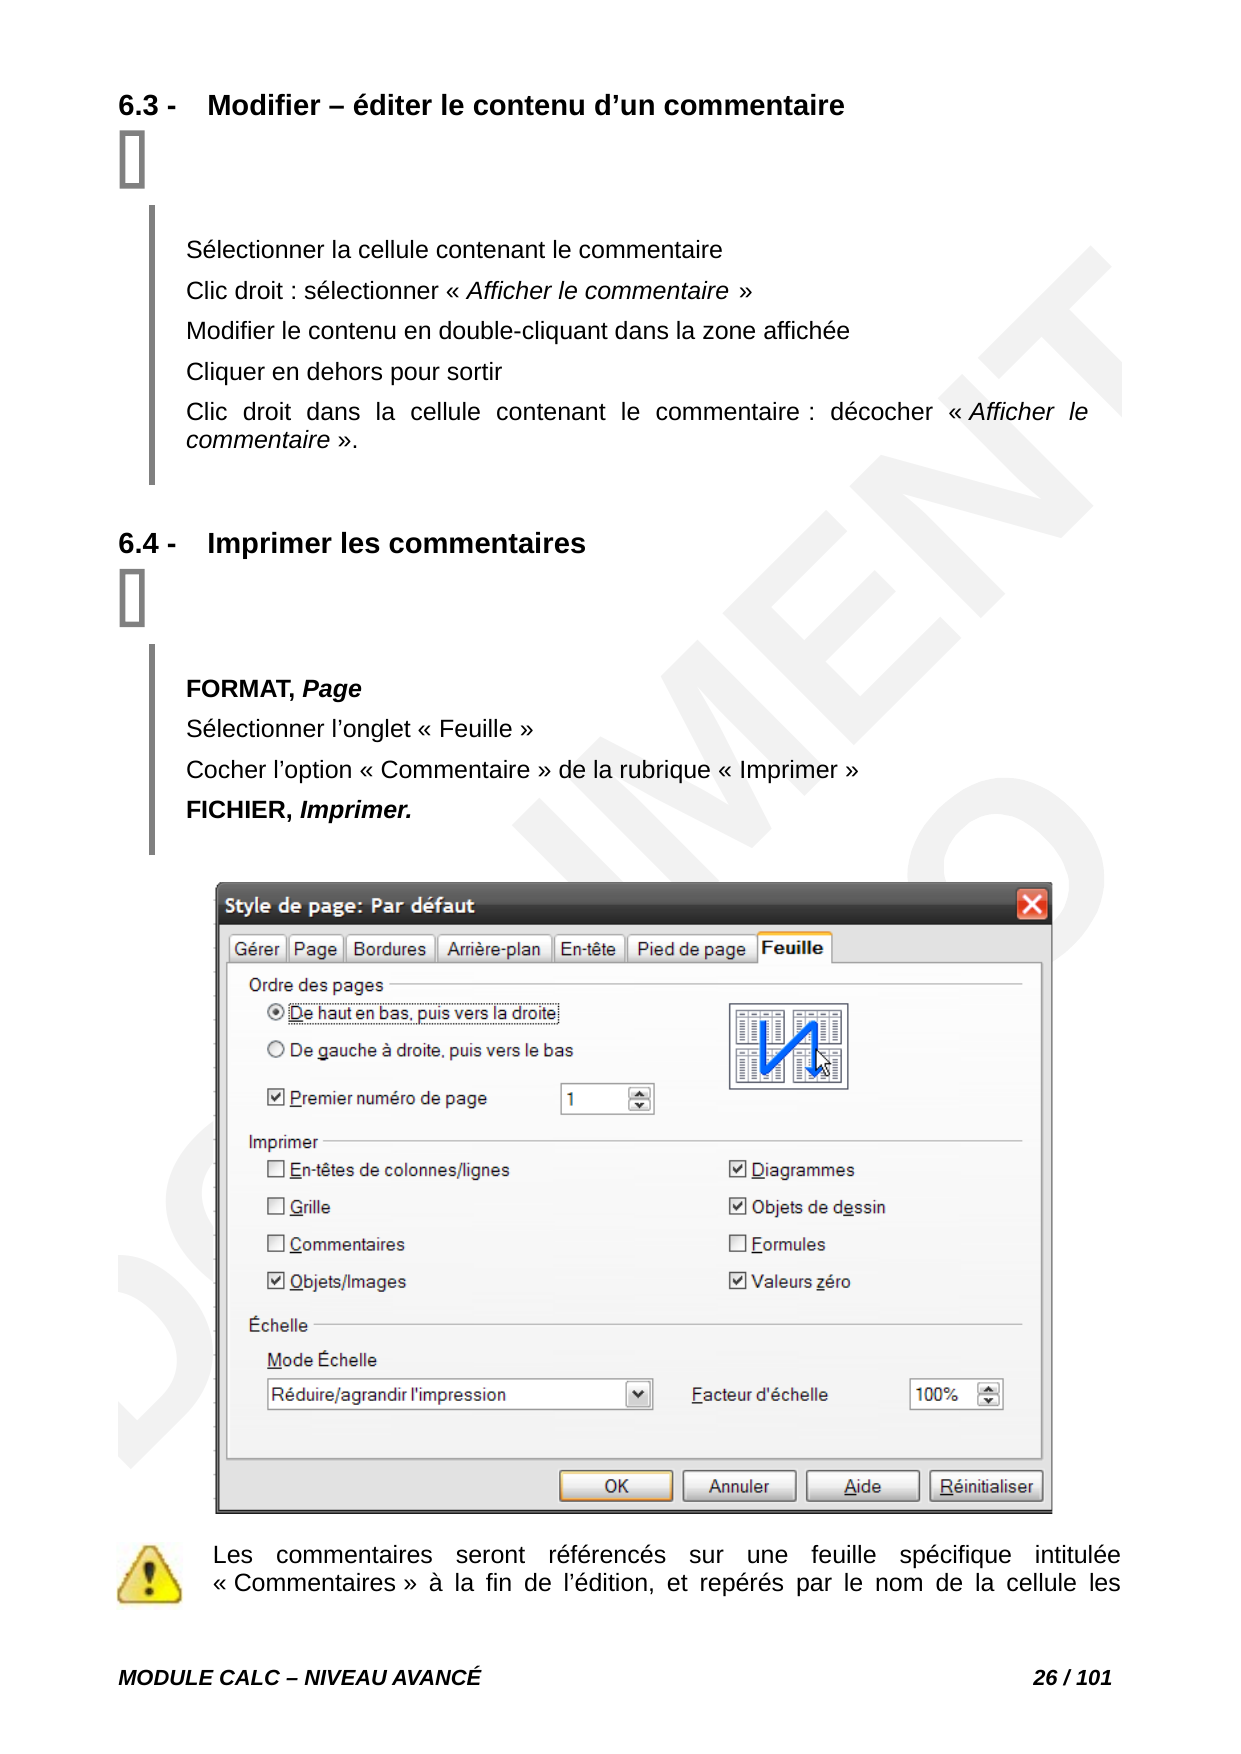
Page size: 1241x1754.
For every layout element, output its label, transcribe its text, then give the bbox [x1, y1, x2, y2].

subtitle Imprimer les commentaires [118, 527, 1122, 560]
text Clic droit : sélectionner « Afficher le commentaire » [155, 246, 1122, 286]
text 8 [118, 129, 1122, 205]
text Clic droit dans la cellule contenant le commentaire : décocher « Afficher le commentaire ». [155, 367, 1122, 485]
text 8 [118, 568, 1122, 644]
picture [213, 882, 1053, 1514]
text Cliquer en dehors pour sortir [155, 326, 1122, 367]
text Modifier le contenu en double-cliquant dans la zone affichée [155, 286, 1122, 326]
text Sélectionner l’onglet « Feuille » [155, 684, 1122, 724]
text Sélectionner la cellule contenant le commentaire [155, 205, 1122, 246]
picture [116, 1542, 184, 1610]
text Cocher l’option « Commentaire » de la rubrique « Imprimer » [155, 724, 1122, 765]
text Les commentaires seront référencés sur une feuille spécifique intitulée « Commentaires » à la fin de l’édition, et repérés par le nom de la cellule les [118, 1541, 1122, 1597]
text FORMAT, Page [155, 644, 1122, 684]
subtitle Modifier – éditer le contenu d’un commentaire [118, 88, 1122, 121]
text FICHIER, Imprimer. [155, 765, 1122, 855]
